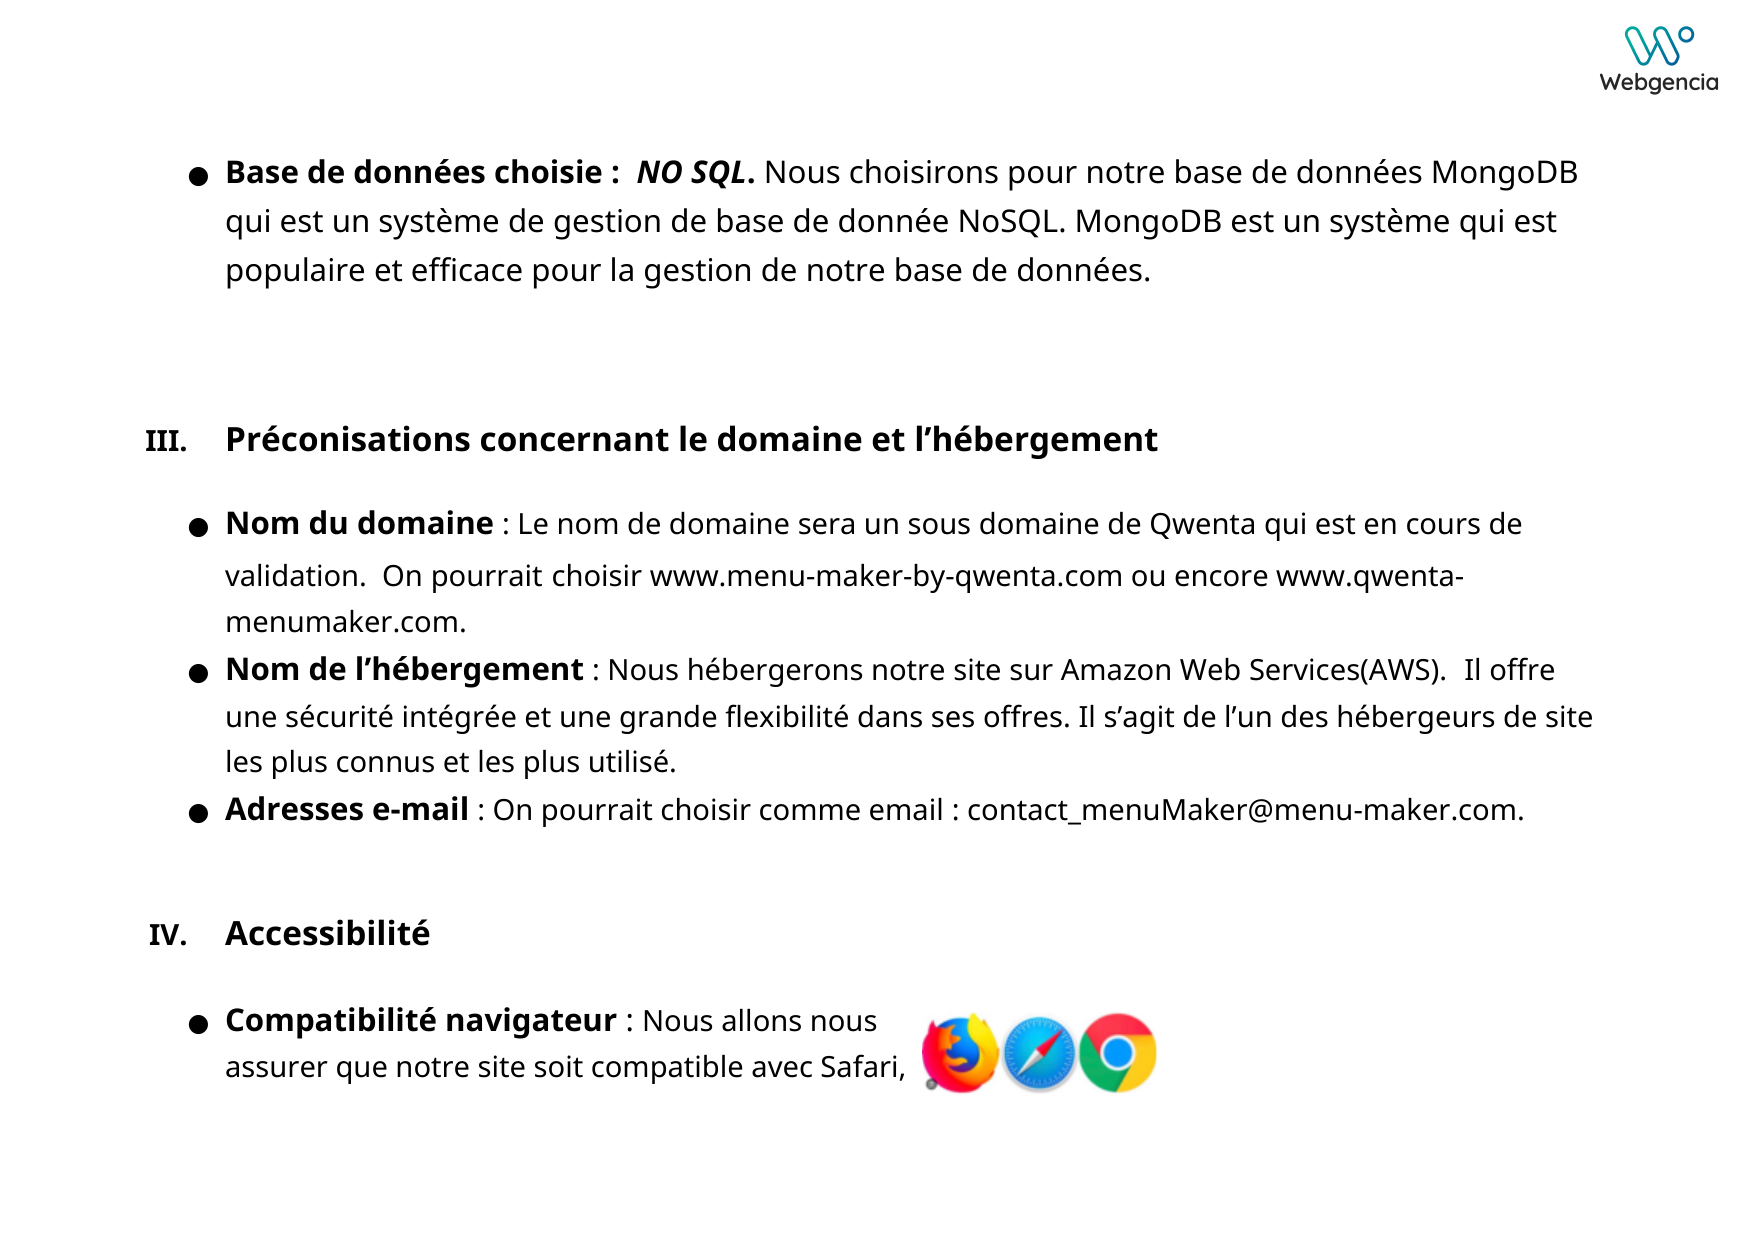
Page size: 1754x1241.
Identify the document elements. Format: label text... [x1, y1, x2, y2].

list Nom de l’hébergement : Nous hébergerons notre site sur Amazon Web Services(AWS). Il offre une sécurité intégrée et une grande flexibilité dans ses offres. Il s’agit de l’un des hébergeurs de site les plus connus et les plus utilisé. [187, 647, 1604, 781]
list Nom du domaine : Le nom de domaine sera un sous domaine de Qwenta qui est en cours de validation. On pourrait choisir www.menu-maker-by-qwenta.com ou encore www.qwenta-menumaker.com. [187, 501, 1604, 641]
list Base de données choisie : NO SQL. Nous choisirons pour notre base de données MongoDB qui est un système de gestion de base de donnée NoSQL. MongoDB est un système qui est populaire et efficace pour la gestion de notre base de données. [187, 150, 1604, 326]
subtitle Préconisations concernant le domaine et l’hébergement [187, 416, 1604, 461]
picture [1580, 20, 1739, 101]
subtitle Accessibilité [187, 910, 1604, 998]
list Compatibilité navigateur : Nous allons nous assurer que notre site soit compatible avec Safari, [187, 998, 1604, 1086]
list Adresses e-mail : On pourrait choisir comme email : contact_menuMaker@menu-maker.com. [187, 787, 1604, 830]
picture [922, 1011, 1157, 1096]
